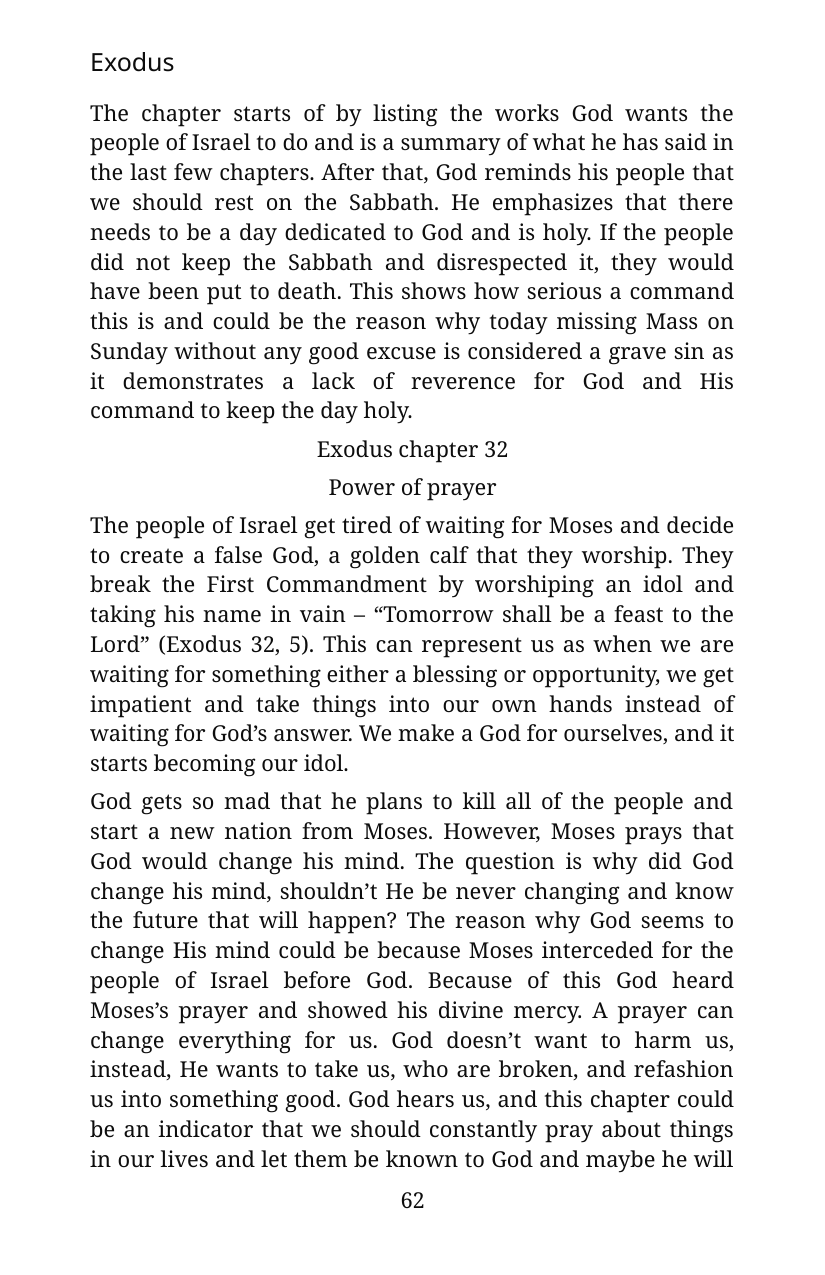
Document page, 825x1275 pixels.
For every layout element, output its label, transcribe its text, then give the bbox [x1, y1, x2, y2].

text Power of prayer [90, 472, 735, 501]
text The chapter starts of by listing the works God wants the people of Israel to do and is a summary of what he has said in the last few chapters. After that, God reminds his people that we should rest on the Sabbath. He emphasizes that there needs to be a day dedicated to God and is holy. If the people did not keep the Sabbath and disrespected it, they would have been put to death. This shows how serious a command this is and could be the reason why today missing Mass on Sunday without any good excuse is considered a grave sin as it demonstrates a lack of reverence for God and His command to keep the day holy. [90, 97, 735, 425]
text God gets so mad that he plans to kill all of the people and start a new nation from Moses. However, Moses prays that God would change his mind. The question is why did God change his mind, shouldn’t He be never changing and know the future that will happen? The reason why God seems to change His mind could be because Moses interceded for the people of Israel before God. Because of this God heard Moses’s prayer and showed his divine mercy. A prayer can change everything for us. God doesn’t want to harm us, instead, He wants to take us, who are broken, and refashion us into something good. God hears us, and this chapter could be an indicator that we should constantly pray about things in our lives and let them be known to God and maybe he will [90, 786, 735, 1173]
text Exodus chapter 32 [90, 433, 735, 463]
text The people of Israel get tired of waiting for Moses and decide to create a false God, a golden calf that they worship. They break the First Commandment by worshiping an idol and taking his name in vain – “Tomorrow shall be a feast to the Lord” (Exodus 32, 5). This can represent us as when we are waiting for something either a blessing or opportunity, we get impatient and take things into our own hands instead of waiting for God’s answer. We make a God for ourselves, and it starts becoming our idol. [90, 510, 735, 778]
